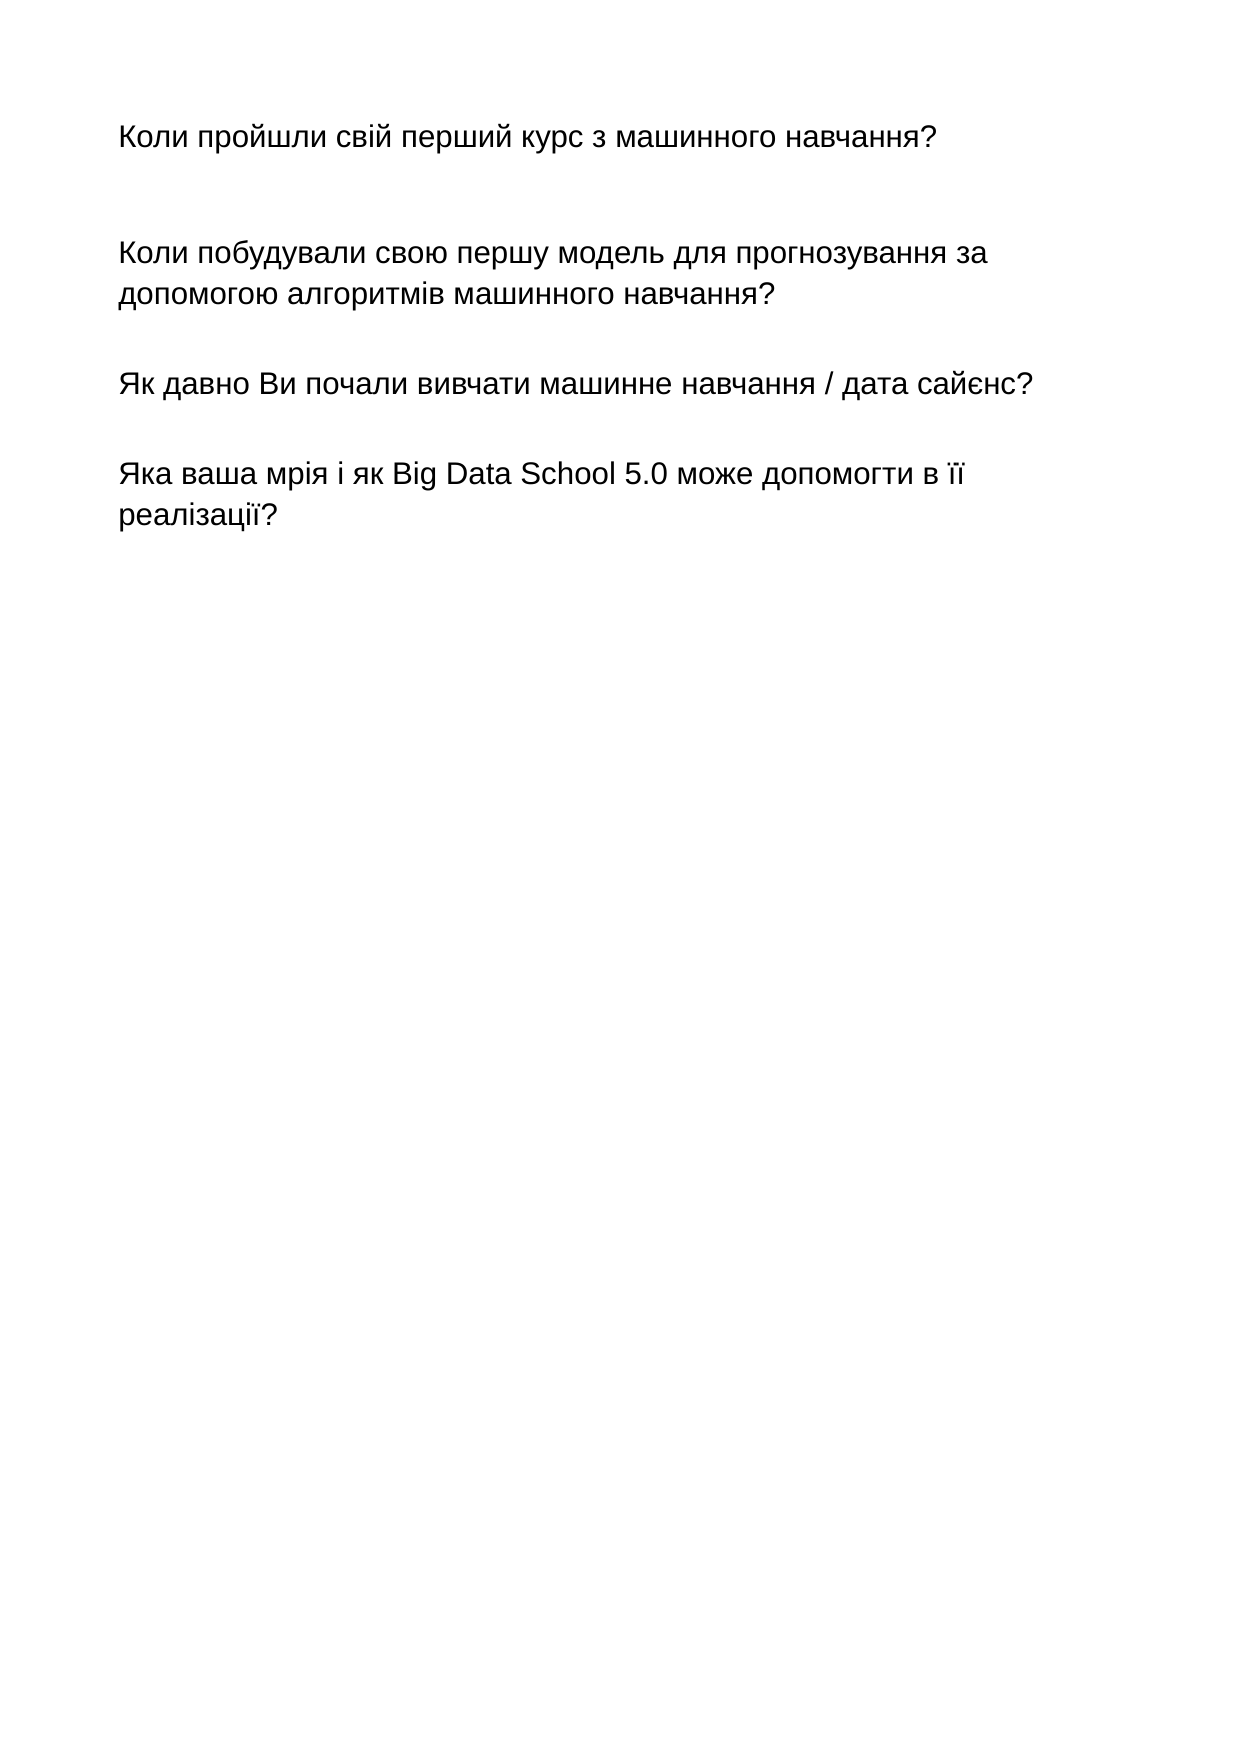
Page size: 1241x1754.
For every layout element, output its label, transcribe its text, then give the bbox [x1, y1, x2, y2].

text Коли побудували свою першу модель для прогнозування за допомогою алгоритмів машинного навчання? [118, 167, 1122, 311]
subtitle Коли пройшли свій перший курс з машинного навчання? [118, 118, 1122, 154]
text Яка ваша мрія і як Big Data School 5.0 може допомогти в її реалізації? [118, 421, 1122, 532]
text Як давно Ви почали вивчати машинне навчання / дата сайєнс? [118, 331, 1122, 401]
